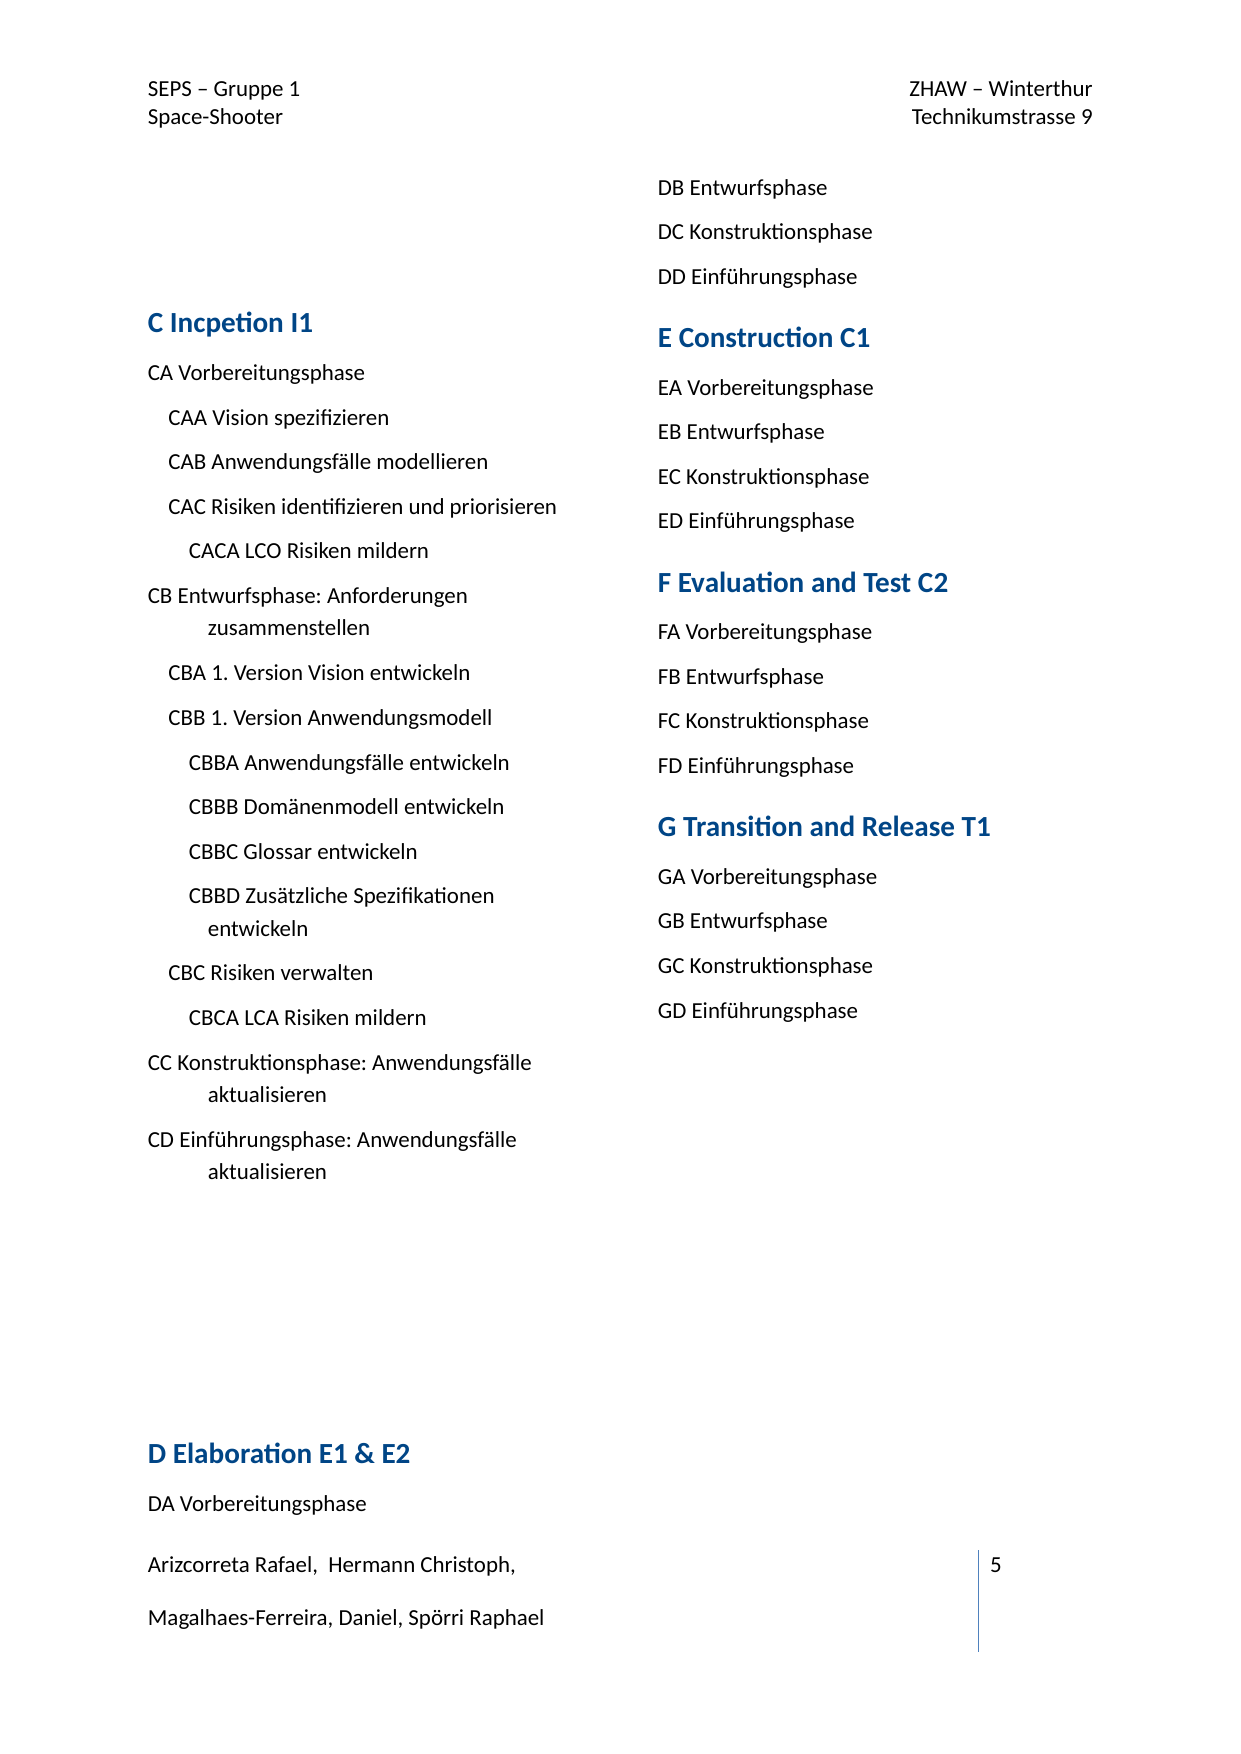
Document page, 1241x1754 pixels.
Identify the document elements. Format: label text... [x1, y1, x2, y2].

list EC Konstruktionsphase [658, 462, 1093, 490]
list CB Entwurfsphase: Anforderungen zusammenstellen [148, 581, 583, 642]
list CBBA Anwendungsfälle entwickeln [148, 748, 583, 776]
list CACA LCO Risiken mildern [148, 537, 583, 565]
subtitle C Incpetion I1 [148, 304, 583, 340]
subtitle F Evaluation and Test C2 [658, 564, 1093, 599]
list GC Konstruktionsphase [658, 951, 1093, 979]
list CBA 1. Version Vision entwickeln [148, 658, 583, 686]
list CBBB Domänenmodell entwickeln [148, 792, 583, 820]
list EB Entwurfsphase [658, 417, 1093, 445]
list CBB 1. Version Anwendungsmodell [148, 703, 583, 731]
list CA Vorbereitungsphase [148, 358, 583, 386]
list ED Einführungsphase [658, 507, 1093, 535]
list CBCA LCA Risiken mildern [148, 1003, 583, 1031]
list GD Einführungsphase [658, 996, 1093, 1024]
list CD Einführungsphase: Anwendungsfälle aktualisieren [148, 1125, 583, 1185]
subtitle D Elaboration E1 & E2 [148, 1435, 583, 1471]
list CAC Risiken identifizieren und priorisieren [148, 492, 583, 520]
list FA Vorbereitungsphase [658, 617, 1093, 645]
subtitle G Transition and Release T1 [658, 808, 1093, 844]
list DA Vorbereitungsphase [148, 1489, 583, 1517]
list CC Konstruktionsphase: Anwendungsfälle aktualisieren [148, 1048, 583, 1108]
list FC Konstruktionsphase [658, 707, 1093, 735]
list FB Entwurfsphase [658, 662, 1093, 690]
list CBBC Glossar entwickeln [148, 837, 583, 865]
subtitle E Construction C1 [658, 319, 1093, 355]
list EA Vorbereitungsphase [658, 373, 1093, 401]
list DB Entwurfsphase [658, 173, 1093, 201]
list DD Einführungsphase [658, 262, 1093, 290]
list GA Vorbereitungsphase [658, 862, 1093, 890]
list CAB Anwendungsfälle modellieren [148, 447, 583, 475]
list CAA Vision spezifizieren [148, 403, 583, 431]
list CBC Risiken verwalten [148, 958, 583, 987]
list FD Einführungsphase [658, 751, 1093, 779]
list DC Konstruktionsphase [658, 217, 1093, 245]
list GB Entwurfsphase [658, 907, 1093, 935]
list CBBD Zusätzliche Spezifikationen entwickeln [148, 882, 583, 942]
